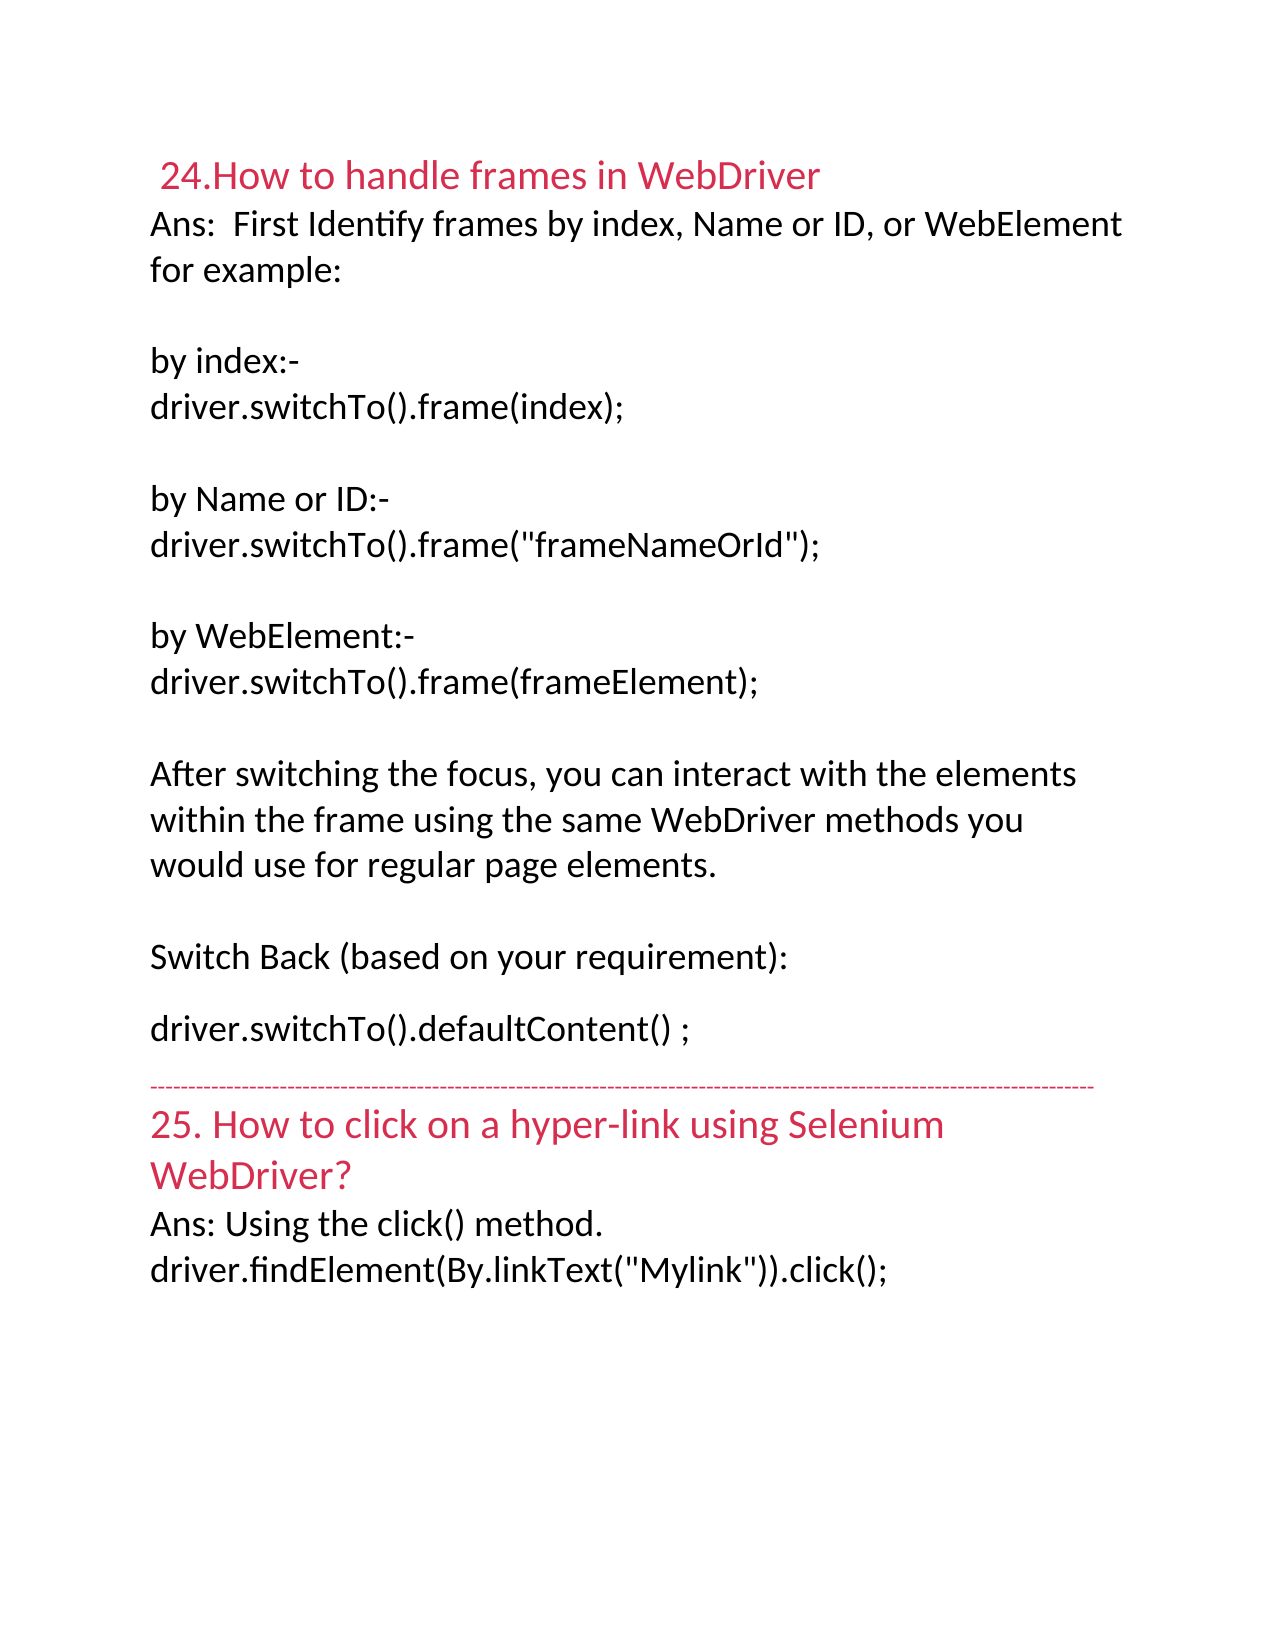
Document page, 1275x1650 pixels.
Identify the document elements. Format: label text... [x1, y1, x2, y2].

text After switching the focus, you can interact with the elements within the frame using the same WebDriver methods you would use for regular page elements. [150, 750, 1125, 887]
text ---------------------------------------------------------------------------------------------------------------------------- [150, 1072, 1125, 1098]
text Ans: Using the click() method. [150, 1200, 1125, 1246]
text driver.findElement(By.linkText("Mylink")).click(); [150, 1246, 1125, 1292]
text driver.switchTo().frame("frameNameOrId"); [150, 521, 1125, 566]
text Switch Back (based on your requirement): [150, 933, 1125, 979]
text driver.switchTo().frame(frameElement); [150, 658, 1125, 704]
text by index:- [150, 337, 1125, 383]
text driver.switchTo().defaultContent() ; [150, 1005, 1125, 1051]
text 24.How to handle frames in WebDriver [150, 149, 1125, 200]
text Ans: First Identify frames by index, Name or ID, or WebElement for example: [150, 200, 1125, 291]
text by Name or ID:- [150, 475, 1125, 521]
text driver.switchTo().frame(index); [150, 383, 1125, 429]
text 25. How to click on a hyper-link using Selenium WebDriver? [150, 1098, 1125, 1200]
text by WebElement:- [150, 612, 1125, 658]
